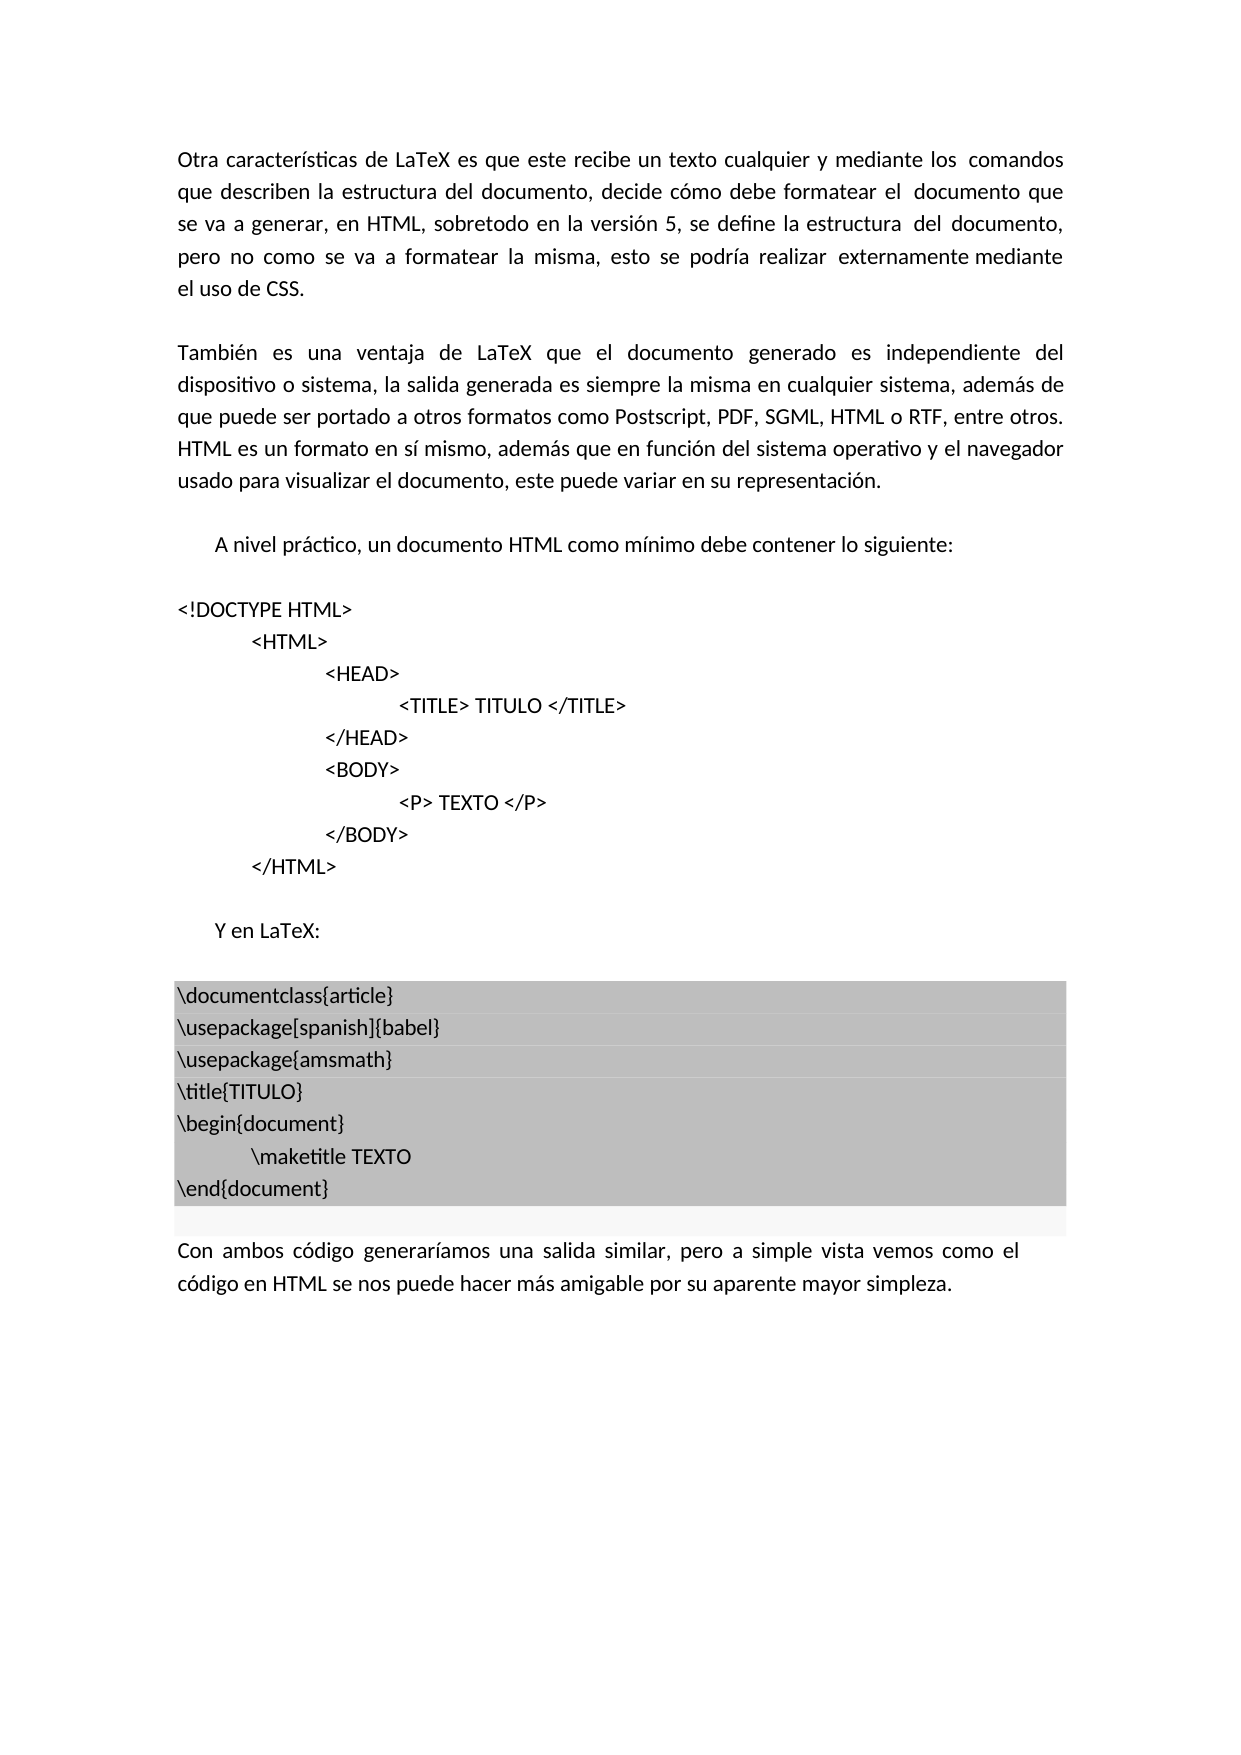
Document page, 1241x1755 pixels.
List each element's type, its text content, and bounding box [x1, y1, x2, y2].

text <!DOCTYPE HTML> [177, 595, 1066, 622]
text <P> TEXTO </P> [398, 788, 1066, 816]
text Otra características de LaTeX es que este recibe un texto cualquier y mediante los comandos que describen la estructura del documento, decide cómo debe formatear el documento que se va a generar, en HTML, sobretodo en la versión 5, se define la estructura del documento, pero no como se va a formatear la misma, esto se podría realizar externamente mediante el uso de CSS. [177, 145, 1064, 302]
text <HEAD> [325, 659, 1066, 687]
text </HTML> [251, 852, 1066, 880]
text Con ambos código generaríamos una salida similar, pero a simple vista vemos como el código en HTML se nos puede hacer más amigable por su aparente mayor simpleza. [177, 1237, 1064, 1297]
text También es una ventaja de LaTeX que el documento generado es independiente del dispositivo o sistema, la salida generada es siempre la misma en cualquier sistema, además de que puede ser portado a otros formatos como Postscript, PDF, SGML, HTML o RTF, entre otros. HTML es un formato en sí mismo, además que en función del sistema operativo y el navegador usado para visualizar el documento, este puede variar en su representación. [177, 338, 1064, 494]
text <HTML> [251, 627, 1066, 655]
text <TITLE> TITULO </TITLE> [398, 691, 1066, 719]
text Y en LaTeX: [214, 916, 1078, 944]
text </BODY> [325, 820, 1066, 848]
text </HEAD> [325, 723, 1066, 751]
text <BODY> [325, 755, 1066, 783]
text A nivel práctico, un documento HTML como mínimo debe contener lo siguiente: [214, 530, 1078, 558]
